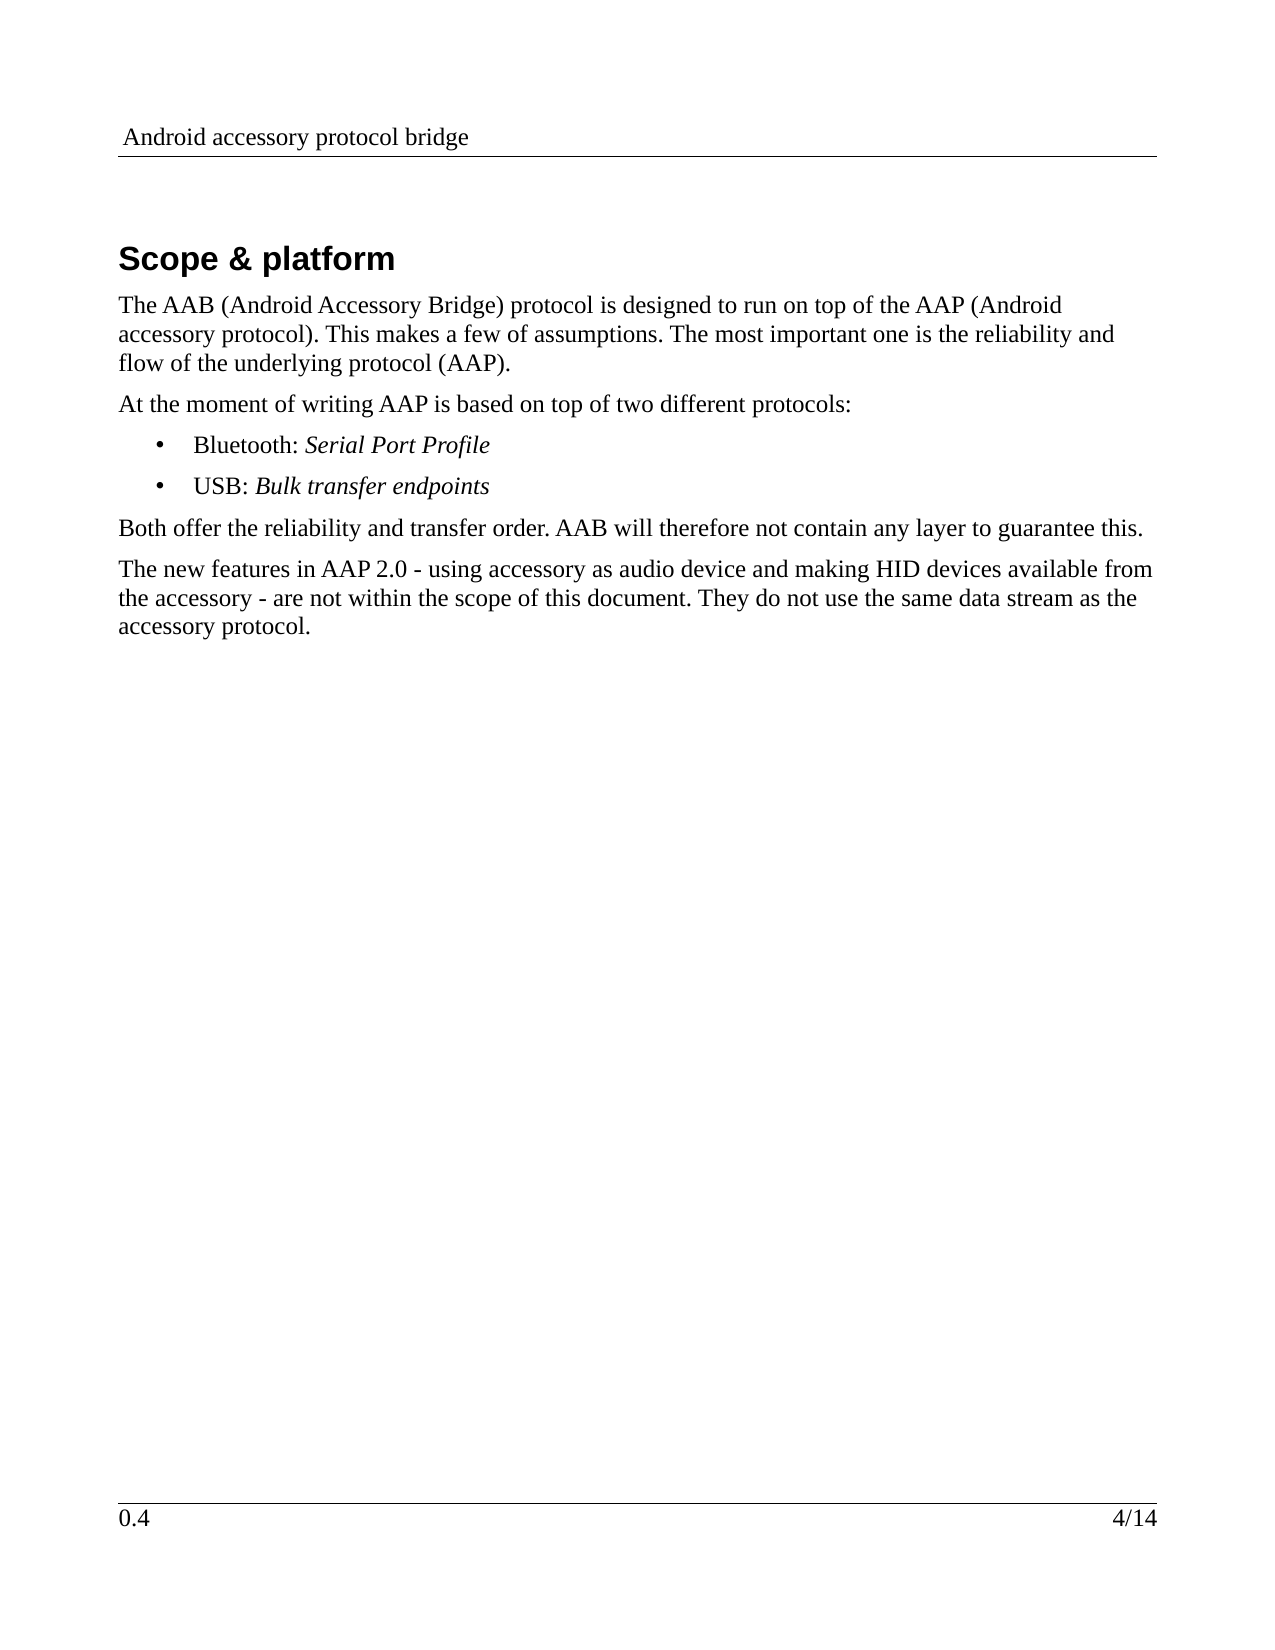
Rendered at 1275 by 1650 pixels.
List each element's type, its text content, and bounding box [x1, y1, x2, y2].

text Both offer the reliability and transfer order. AAB will therefore not contain any layer to guarantee this. [118, 513, 1157, 541]
list USB: Bulk transfer endpoints [156, 471, 1157, 500]
list Bluetooth: Serial Port Profile [156, 430, 1157, 459]
text The AAB (Android Accessory Bridge) protocol is designed to run on top of the AAP (Android accessory protocol). This makes a few of assumptions. The most important one is the reliability and flow of the underlying protocol (AAP). [118, 290, 1157, 376]
text The new features in AAP 2.0 - using accessory as audio device and making HID devices available from the accessory - are not within the scope of this document. They do not use the same data stream as the accessory protocol. [118, 554, 1157, 640]
text At the moment of writing AAP is based on top of two different protocols: [118, 389, 1157, 418]
subtitle Scope & platform [118, 239, 1157, 278]
